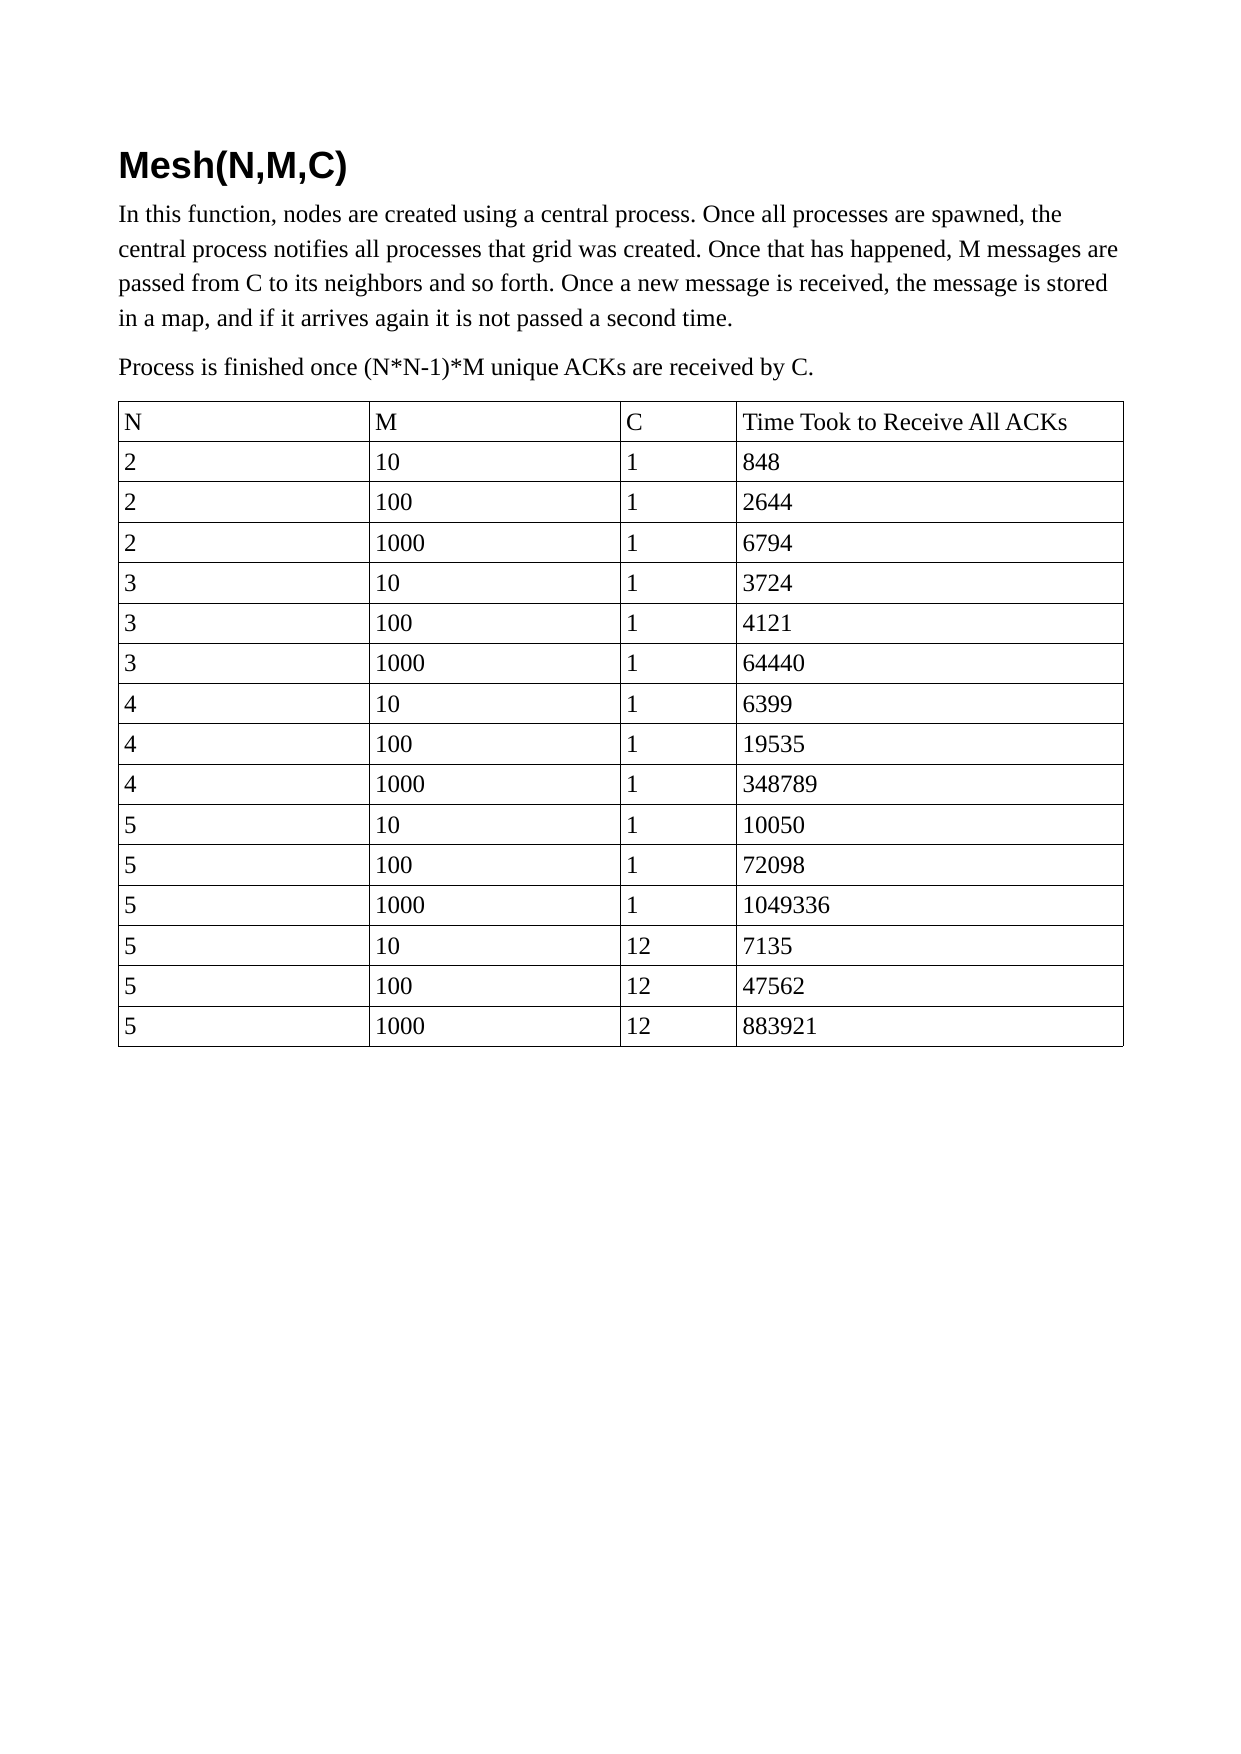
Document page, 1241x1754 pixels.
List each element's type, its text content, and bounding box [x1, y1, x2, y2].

table_cell 4 [119, 765, 369, 804]
table_cell 10 [370, 442, 620, 481]
table_cell 3 [119, 644, 369, 683]
table_cell 1 [621, 442, 736, 481]
table_cell 1000 [370, 523, 620, 562]
table_cell 4121 [737, 604, 1123, 643]
table_cell 2644 [737, 482, 1123, 522]
table_cell 1 [621, 765, 736, 804]
table_cell 6399 [737, 684, 1123, 723]
table_cell 1049336 [737, 886, 1123, 925]
table_cell 4 [119, 724, 369, 764]
text Process is finished once (N*N-1)*M unique ACKs are received by C. [118, 352, 1122, 381]
table_cell 1000 [370, 765, 620, 804]
table_cell 10 [370, 684, 620, 723]
subtitle Mesh(N,M,C) [118, 143, 1122, 187]
table_cell 100 [370, 966, 620, 1006]
table_cell 883921 [737, 1007, 1123, 1046]
table_cell 12 [621, 966, 736, 1006]
table_cell 47562 [737, 966, 1123, 1006]
table_cell 10 [370, 805, 620, 844]
table_cell 3 [119, 563, 369, 602]
table_cell 5 [119, 845, 369, 884]
table_header C [621, 402, 736, 441]
table_header N [119, 402, 369, 441]
table_cell 6794 [737, 523, 1123, 562]
table_cell 1 [621, 845, 736, 884]
table_cell 19535 [737, 724, 1123, 764]
table_cell 348789 [737, 765, 1123, 804]
table_cell 5 [119, 966, 369, 1006]
table_cell 12 [621, 926, 736, 965]
table_cell 100 [370, 724, 620, 764]
table_cell 72098 [737, 845, 1123, 884]
table_header Time Took to Receive All ACKs [737, 402, 1123, 441]
table_cell 1 [621, 805, 736, 844]
text In this function, nodes are created using a central process. Once all processes are spawned, the central process notifies all processes that grid was created. Once that has happened, M messages are passed from C to its neighbors and so forth. Once a new message is received, the message is stored in a map, and if it arrives again it is not passed a second time. [118, 199, 1122, 331]
table_cell 1 [621, 482, 736, 522]
table_cell 1 [621, 563, 736, 602]
table_cell 1 [621, 604, 736, 643]
table_cell 5 [119, 1007, 369, 1046]
table_cell 1 [621, 523, 736, 562]
table_cell 2 [119, 482, 369, 522]
table_cell 100 [370, 482, 620, 522]
table_cell 5 [119, 805, 369, 844]
table_cell 1000 [370, 886, 620, 925]
table_cell 7135 [737, 926, 1123, 965]
table_cell 1 [621, 724, 736, 764]
table_cell 3 [119, 604, 369, 643]
table_cell 100 [370, 845, 620, 884]
table_cell 5 [119, 886, 369, 925]
table_cell 1000 [370, 644, 620, 683]
table_cell 848 [737, 442, 1123, 481]
table_cell 10050 [737, 805, 1123, 844]
table_cell 1 [621, 886, 736, 925]
table_cell 3724 [737, 563, 1123, 602]
table_cell 4 [119, 684, 369, 723]
table_cell 1000 [370, 1007, 620, 1046]
table_cell 1 [621, 644, 736, 683]
table_cell 100 [370, 604, 620, 643]
table_header M [370, 402, 620, 441]
table_cell 1 [621, 684, 736, 723]
table_cell 2 [119, 442, 369, 481]
table_cell 10 [370, 563, 620, 602]
table_cell 2 [119, 523, 369, 562]
table_cell 64440 [737, 644, 1123, 683]
table_cell 5 [119, 926, 369, 965]
table_cell 10 [370, 926, 620, 965]
table_cell 12 [621, 1007, 736, 1046]
